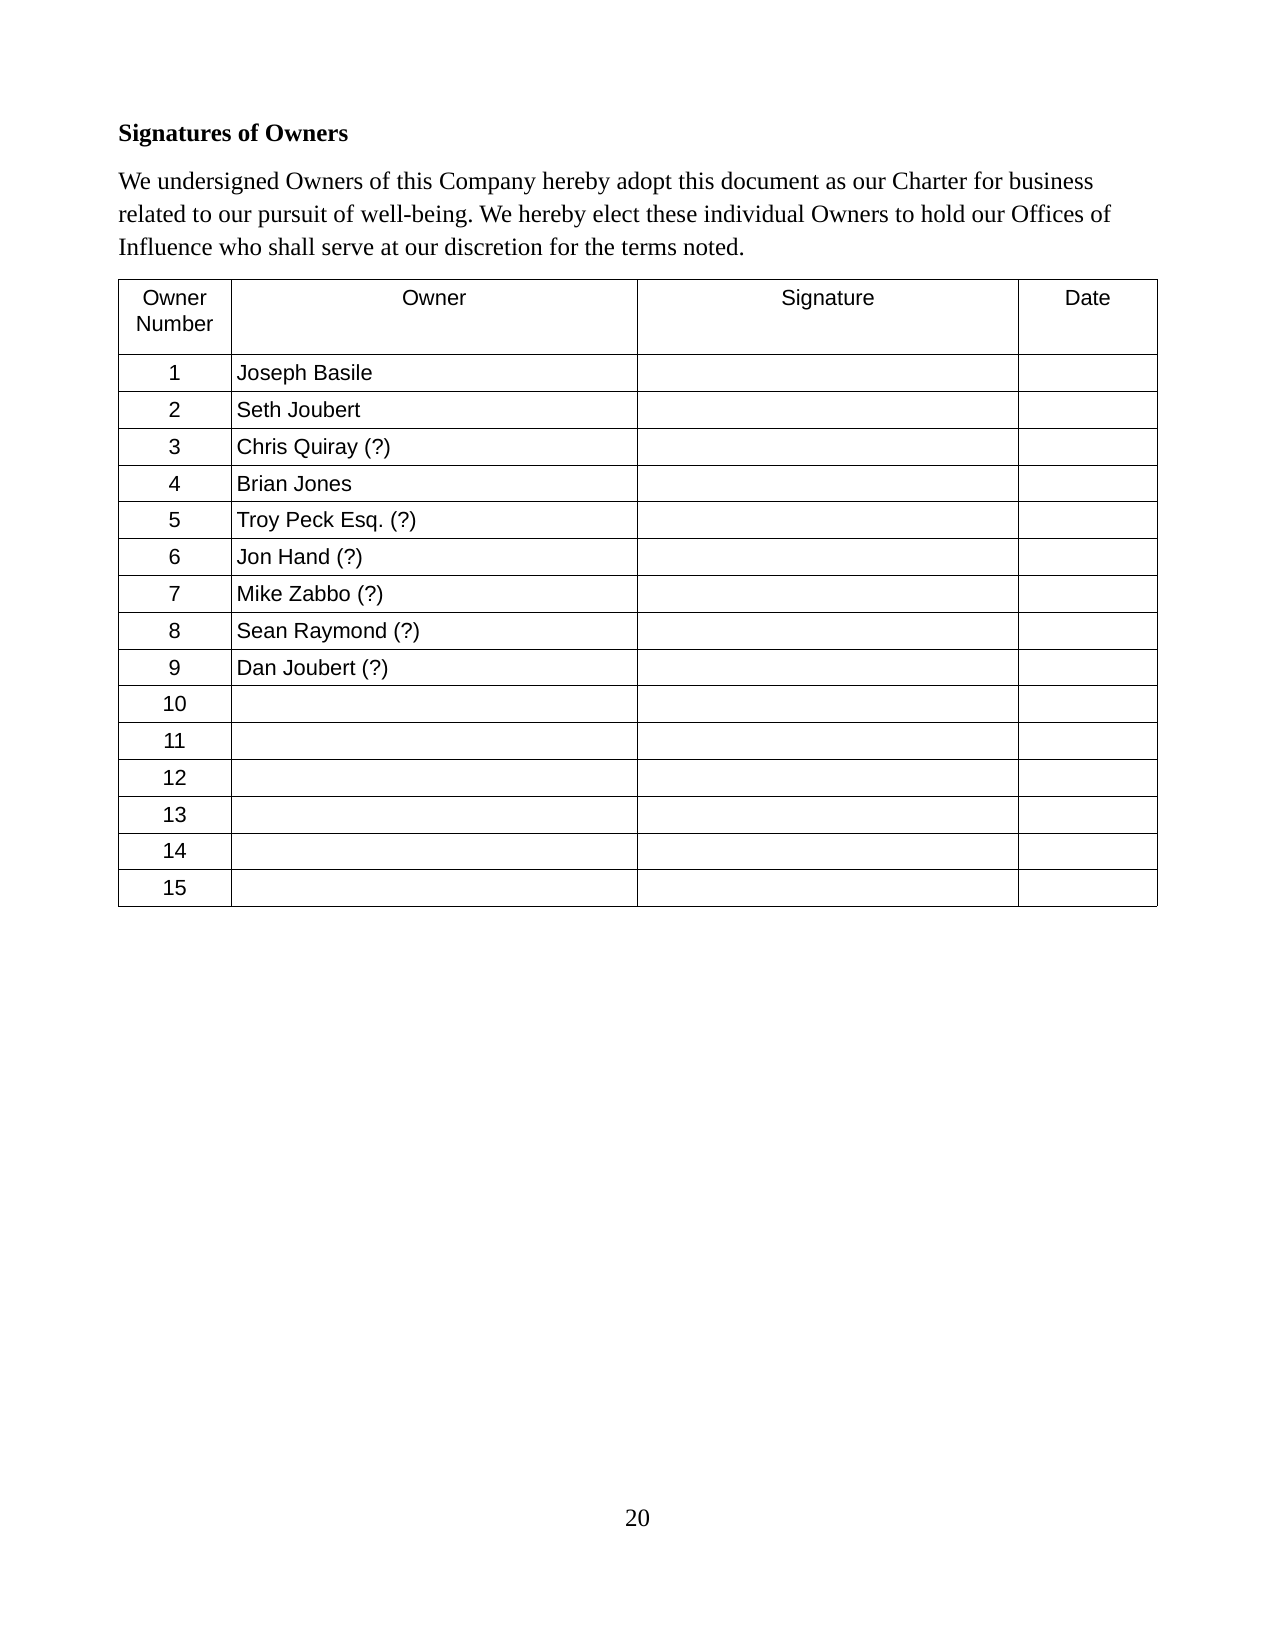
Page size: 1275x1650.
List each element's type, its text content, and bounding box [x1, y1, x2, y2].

table_cell 6 [119, 539, 231, 575]
table_cell [1019, 723, 1157, 759]
table_cell [638, 760, 1018, 796]
table_cell [232, 834, 637, 869]
table_cell [638, 650, 1018, 685]
table_cell [1019, 392, 1157, 428]
table_cell [1019, 576, 1157, 612]
table_cell 2 [119, 392, 231, 428]
table_cell 15 [119, 870, 231, 906]
table_cell [638, 392, 1018, 428]
table_cell [232, 870, 637, 906]
table_cell Mike Zabbo (?) [232, 576, 637, 612]
table_cell Seth Joubert [232, 392, 637, 428]
table_cell [232, 723, 637, 759]
table_header Signature [638, 280, 1018, 354]
table_cell [1019, 502, 1157, 538]
table_cell Jon Hand (?) [232, 539, 637, 575]
table_header Date [1019, 280, 1157, 354]
table_cell [638, 539, 1018, 575]
table_cell 8 [119, 613, 231, 648]
table_cell [638, 723, 1018, 759]
table_cell [1019, 834, 1157, 869]
table_cell [1019, 355, 1157, 391]
table_cell [638, 576, 1018, 612]
table_cell [232, 797, 637, 832]
table_header Owner Number [119, 280, 231, 354]
table_cell Joseph Basile [232, 355, 637, 391]
table_cell Dan Joubert (?) [232, 650, 637, 685]
table_cell [638, 502, 1018, 538]
table_cell [638, 466, 1018, 501]
table_cell [1019, 870, 1157, 906]
table_cell [638, 686, 1018, 722]
table_cell [232, 686, 637, 722]
table_cell [638, 613, 1018, 648]
table_cell [638, 355, 1018, 391]
table_cell [1019, 650, 1157, 685]
table_cell 4 [119, 466, 231, 501]
table_cell [1019, 613, 1157, 648]
table_cell [1019, 797, 1157, 832]
table_cell [1019, 429, 1157, 465]
table_cell 13 [119, 797, 231, 832]
table_cell 3 [119, 429, 231, 465]
table_header Owner [232, 280, 637, 354]
table_cell Sean Raymond (?) [232, 613, 637, 648]
text Signatures of Owners [118, 118, 1157, 147]
table_cell Brian Jones [232, 466, 637, 501]
table_cell 1 [119, 355, 231, 391]
table_cell [232, 760, 637, 796]
table_cell [1019, 539, 1157, 575]
table_cell 5 [119, 502, 231, 538]
table_cell [1019, 466, 1157, 501]
table_cell 9 [119, 650, 231, 685]
table_cell Troy Peck Esq. (?) [232, 502, 637, 538]
table_cell [1019, 686, 1157, 722]
table_cell Chris Quiray (?) [232, 429, 637, 465]
table_cell [638, 797, 1018, 832]
table_cell 7 [119, 576, 231, 612]
table_cell 12 [119, 760, 231, 796]
table_cell [1019, 760, 1157, 796]
table_cell [638, 429, 1018, 465]
table_cell 10 [119, 686, 231, 722]
table_cell [638, 834, 1018, 869]
table_cell [638, 870, 1018, 906]
table_cell 11 [119, 723, 231, 759]
text We undersigned Owners of this Company hereby adopt this document as our Charter for business related to our pursuit of well-being. We hereby elect these individual Owners to hold our Offices of Influence who shall serve at our discretion for the terms noted. [118, 166, 1157, 261]
table_cell 14 [119, 834, 231, 869]
